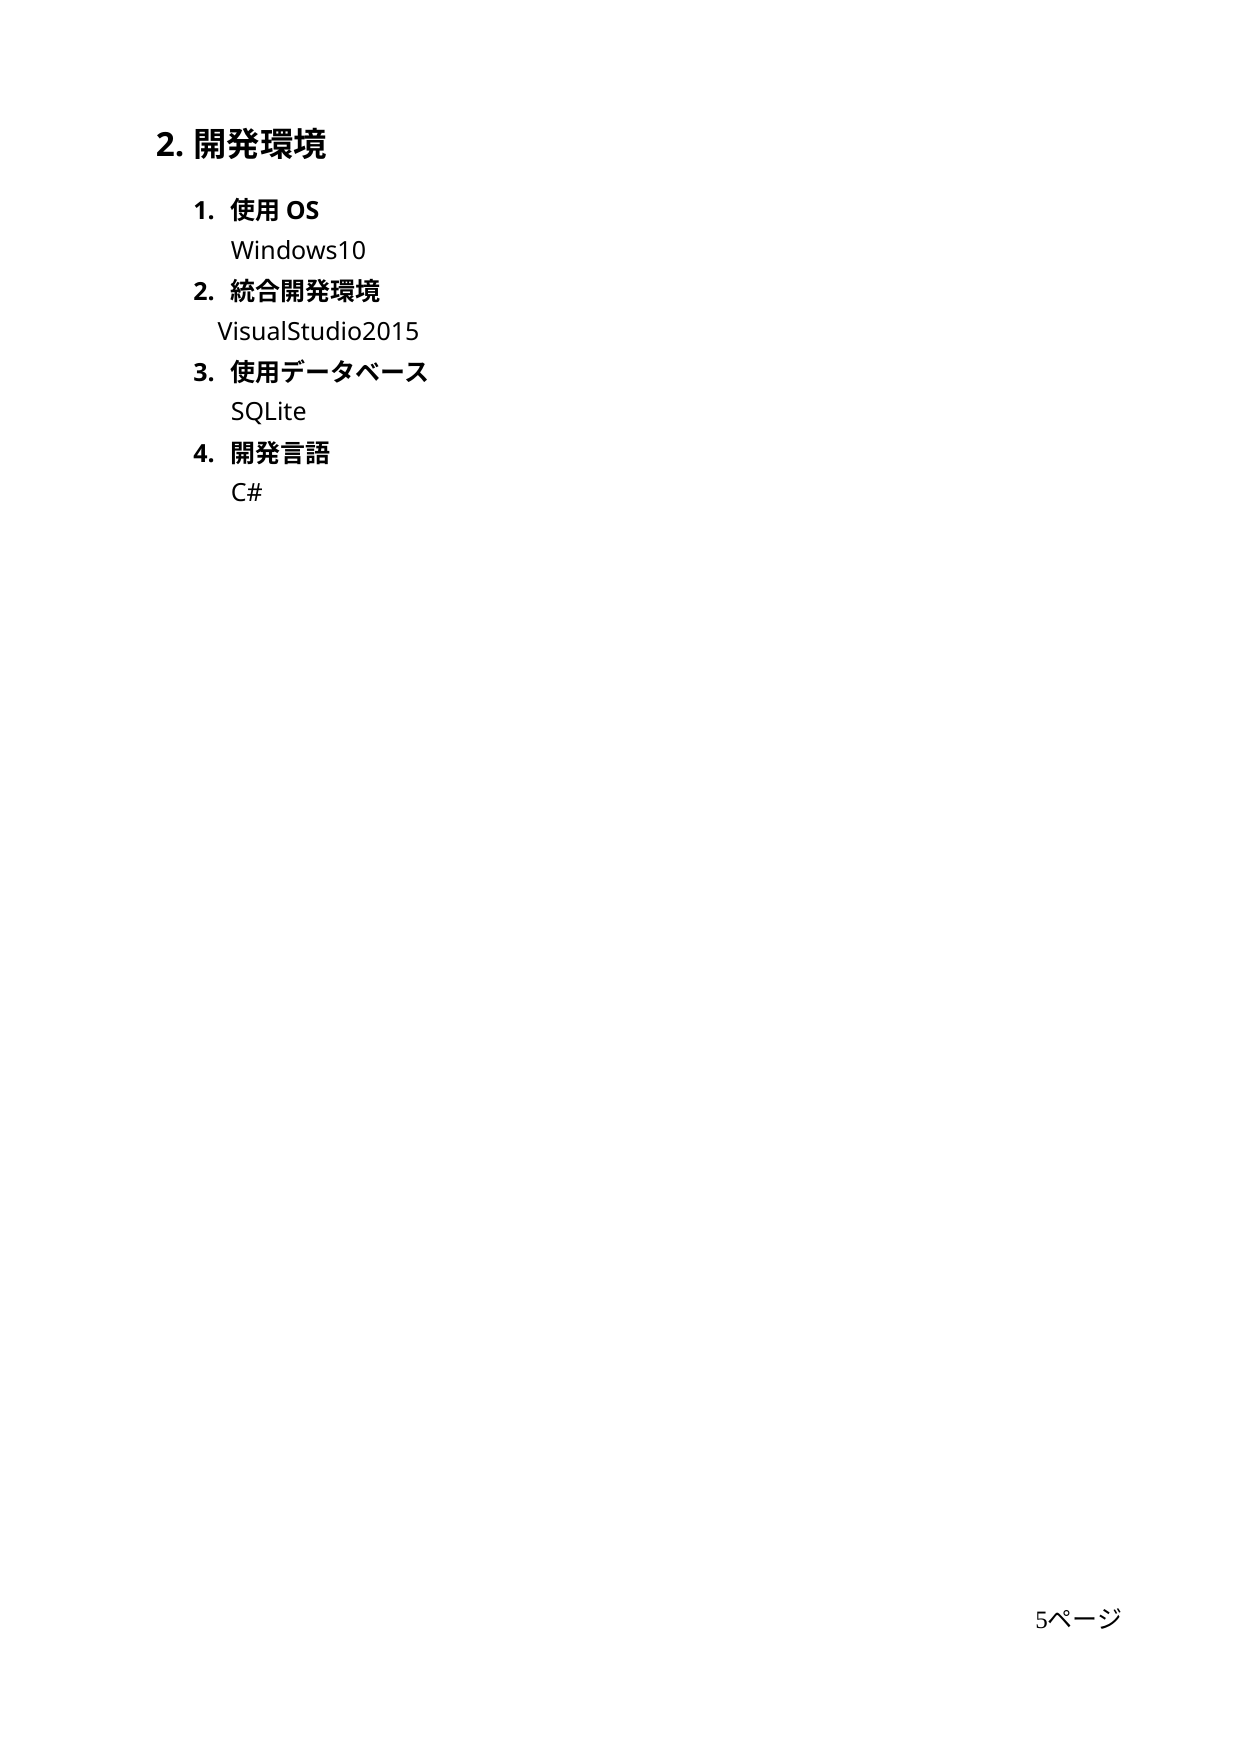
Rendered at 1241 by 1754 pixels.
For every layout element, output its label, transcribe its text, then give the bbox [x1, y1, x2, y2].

list 開発環境 [156, 118, 1122, 167]
list SQLite [193, 394, 1122, 428]
list 統合開発環境 [193, 272, 1122, 308]
list Windows10 [193, 232, 1122, 266]
list C# [193, 475, 1122, 509]
list 開発言語 [193, 433, 1122, 469]
list 使用OS [193, 191, 1122, 227]
text VisualStudio2015 [118, 313, 1122, 347]
list 使用データベース [193, 352, 1122, 389]
